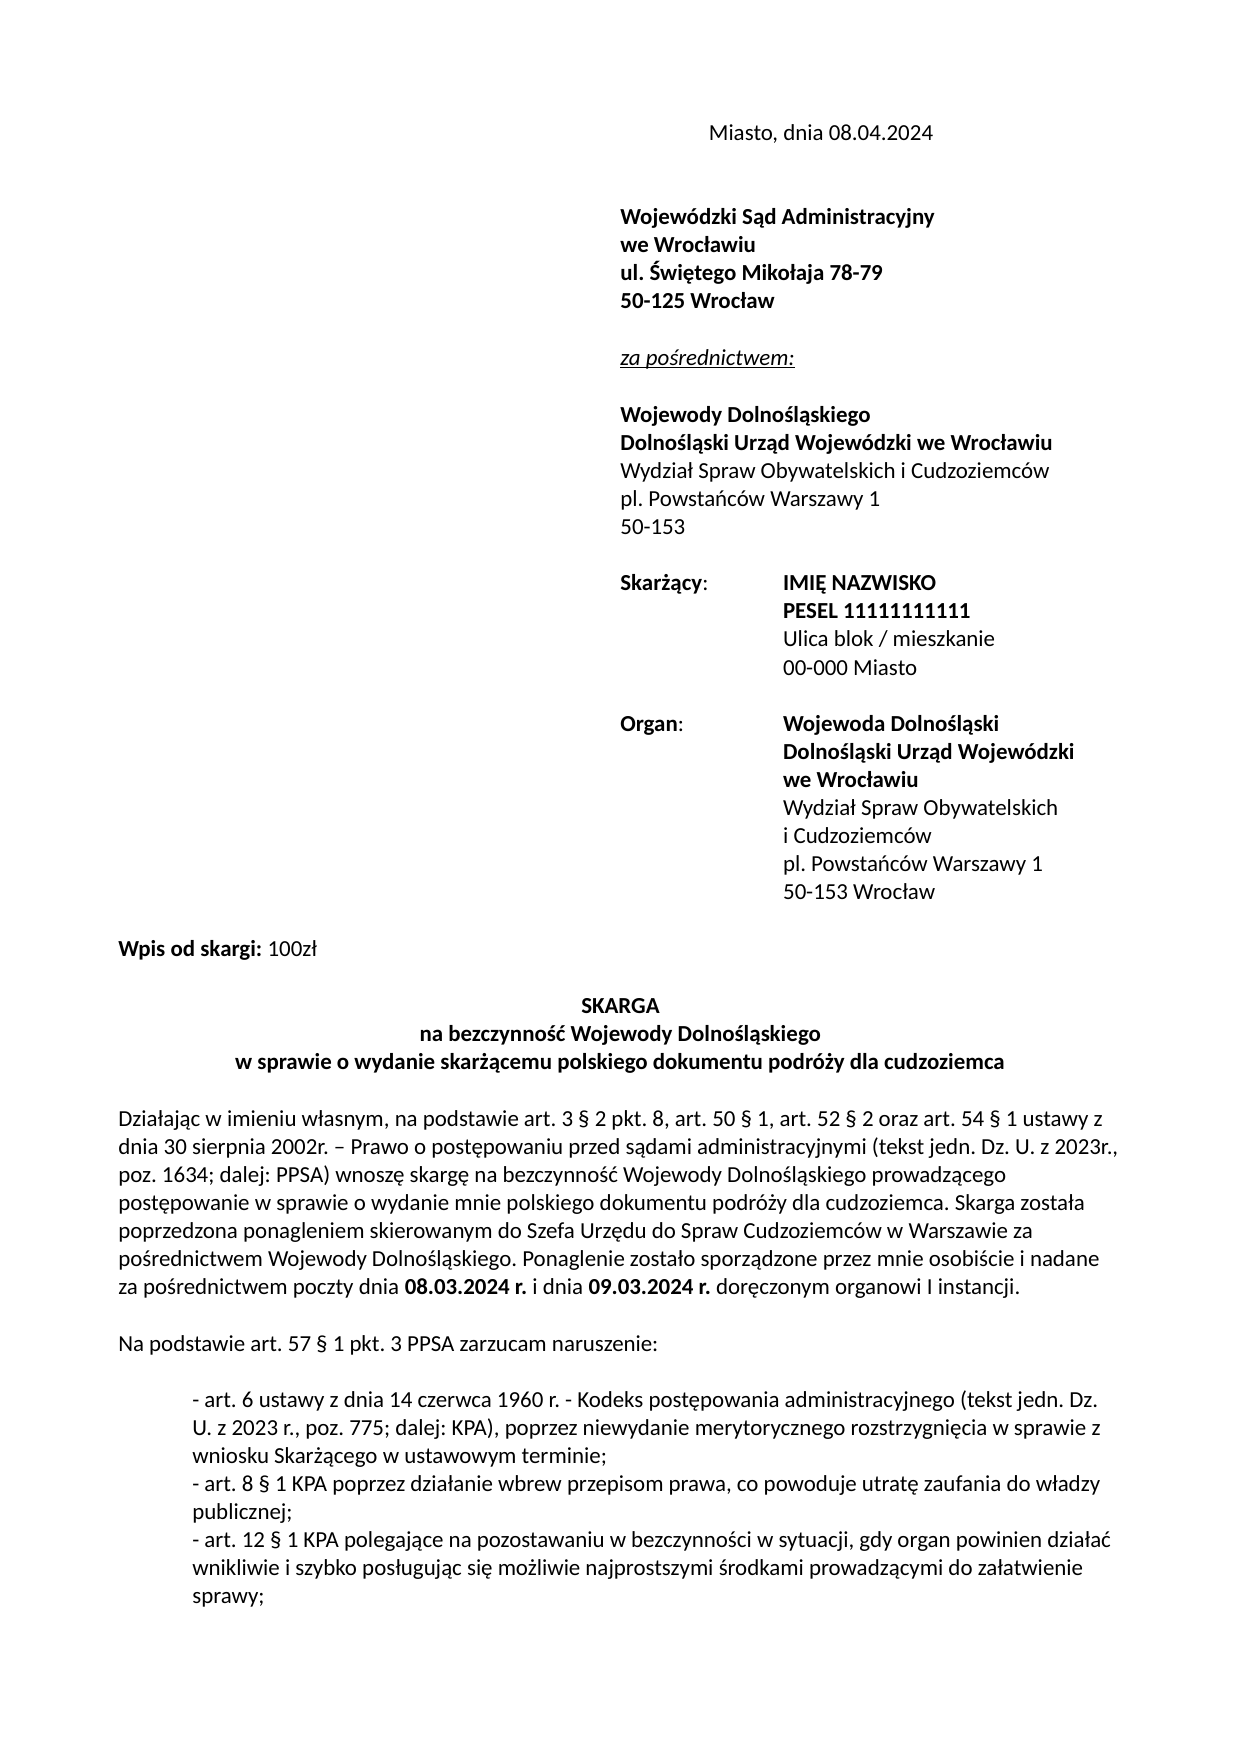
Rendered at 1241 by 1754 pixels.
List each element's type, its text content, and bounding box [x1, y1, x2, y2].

text Ulica blok / mieszkanie [118, 624, 1122, 653]
text Na podstawie art. 57 § 1 pkt. 3 PPSA zarzucam naruszenie: [118, 1329, 1122, 1357]
text na bezczynność Wojewody Dolnośląskiego [118, 1019, 1122, 1047]
text pl. Powstańców Warszawy 1 [118, 849, 1122, 877]
text - art. 8 § 1 KPA poprzez działanie wbrew przepisom prawa, co powoduje utratę zaufania do władzy publicznej; [192, 1469, 1122, 1525]
text Działając w imieniu własnym, na podstawie art. 3 § 2 pkt. 8, art. 50 § 1, art. 52 § 2 oraz art. 54 § 1 ustawy z dnia 30 sierpnia 2002r. – Prawo o postępowaniu przed sądami administracyjnymi (tekst jedn. Dz. U. z 2023r., poz. 1634; dalej: PPSA) wnoszę skargę na bezczynność Wojewody Dolnośląskiego prowadzącego postępowanie w sprawie o wydanie mnie polskiego dokumentu podróży dla cudzoziemca. Skarga została poprzedzona ponagleniem skierowanym do Szefa Urzędu do Spraw Cudzoziemców w Warszawie za pośrednictwem Wojewody Dolnośląskiego. Ponaglenie zostało sporządzone przez mnie osobiście i nadane za pośrednictwem poczty dnia 08.03.2024 r. i dnia 09.03.2024 r. doręczonym organowi I instancji. [118, 1104, 1122, 1300]
text 50-153 [118, 512, 1122, 540]
text ul. Świętego Mikołaja 78-79 [620, 258, 1122, 286]
text 50-153 Wrocław [118, 877, 1122, 906]
text Wydział Spraw Obywatelskich i Cudzoziemców [118, 456, 1122, 484]
text Organ: Wojewoda Dolnośląski [118, 709, 1122, 737]
text Wojewody Dolnośląskiego [118, 400, 1122, 428]
text pl. Powstańców Warszawy 1 [118, 484, 1122, 512]
text 50-125 Wrocław [620, 286, 1122, 314]
text we Wrocławiu [620, 230, 1122, 258]
text Dolnośląski Urząd Wojewódzki [118, 737, 1122, 765]
text Wydział Spraw Obywatelskich [118, 793, 1122, 821]
text we Wrocławiu [118, 765, 1122, 793]
text za pośrednictwem: [118, 343, 1122, 371]
text - art. 6 ustawy z dnia 14 czerwca 1960 r. - Kodeks postępowania administracyjnego (tekst jedn. Dz. U. z 2023 r., poz. 775; dalej: KPA), poprzez niewydanie merytorycznego rozstrzygnięcia w sprawie z wniosku Skarżącego w ustawowym terminie; [192, 1357, 1122, 1469]
text 00-000 Miasto [118, 653, 1122, 681]
text - art. 12 § 1 KPA polegające na pozostawaniu w bezczynności w sytuacji, gdy organ powinien działać wnikliwie i szybko posługując się możliwie najprostszymi środkami prowadzącymi do załatwienie sprawy; [192, 1525, 1122, 1609]
text PESEL 11111111111 [118, 597, 1122, 624]
text Wojewódzki Sąd Administracyjny [620, 202, 1122, 230]
text w sprawie o wydanie skarżącemu polskiego dokumentu podróży dla cudzoziemca [118, 1047, 1122, 1075]
text Dolnośląski Urząd Wojewódzki we Wrocławiu [118, 428, 1122, 456]
text i Cudzoziemców [118, 821, 1122, 849]
text Skarżący: IMIĘ NAZWISKO [118, 568, 1122, 597]
text SKARGA [118, 991, 1122, 1019]
text Miasto, dnia 08.04.2024 [118, 118, 1122, 146]
text Wpis od skargi: 100zł [118, 934, 1122, 962]
